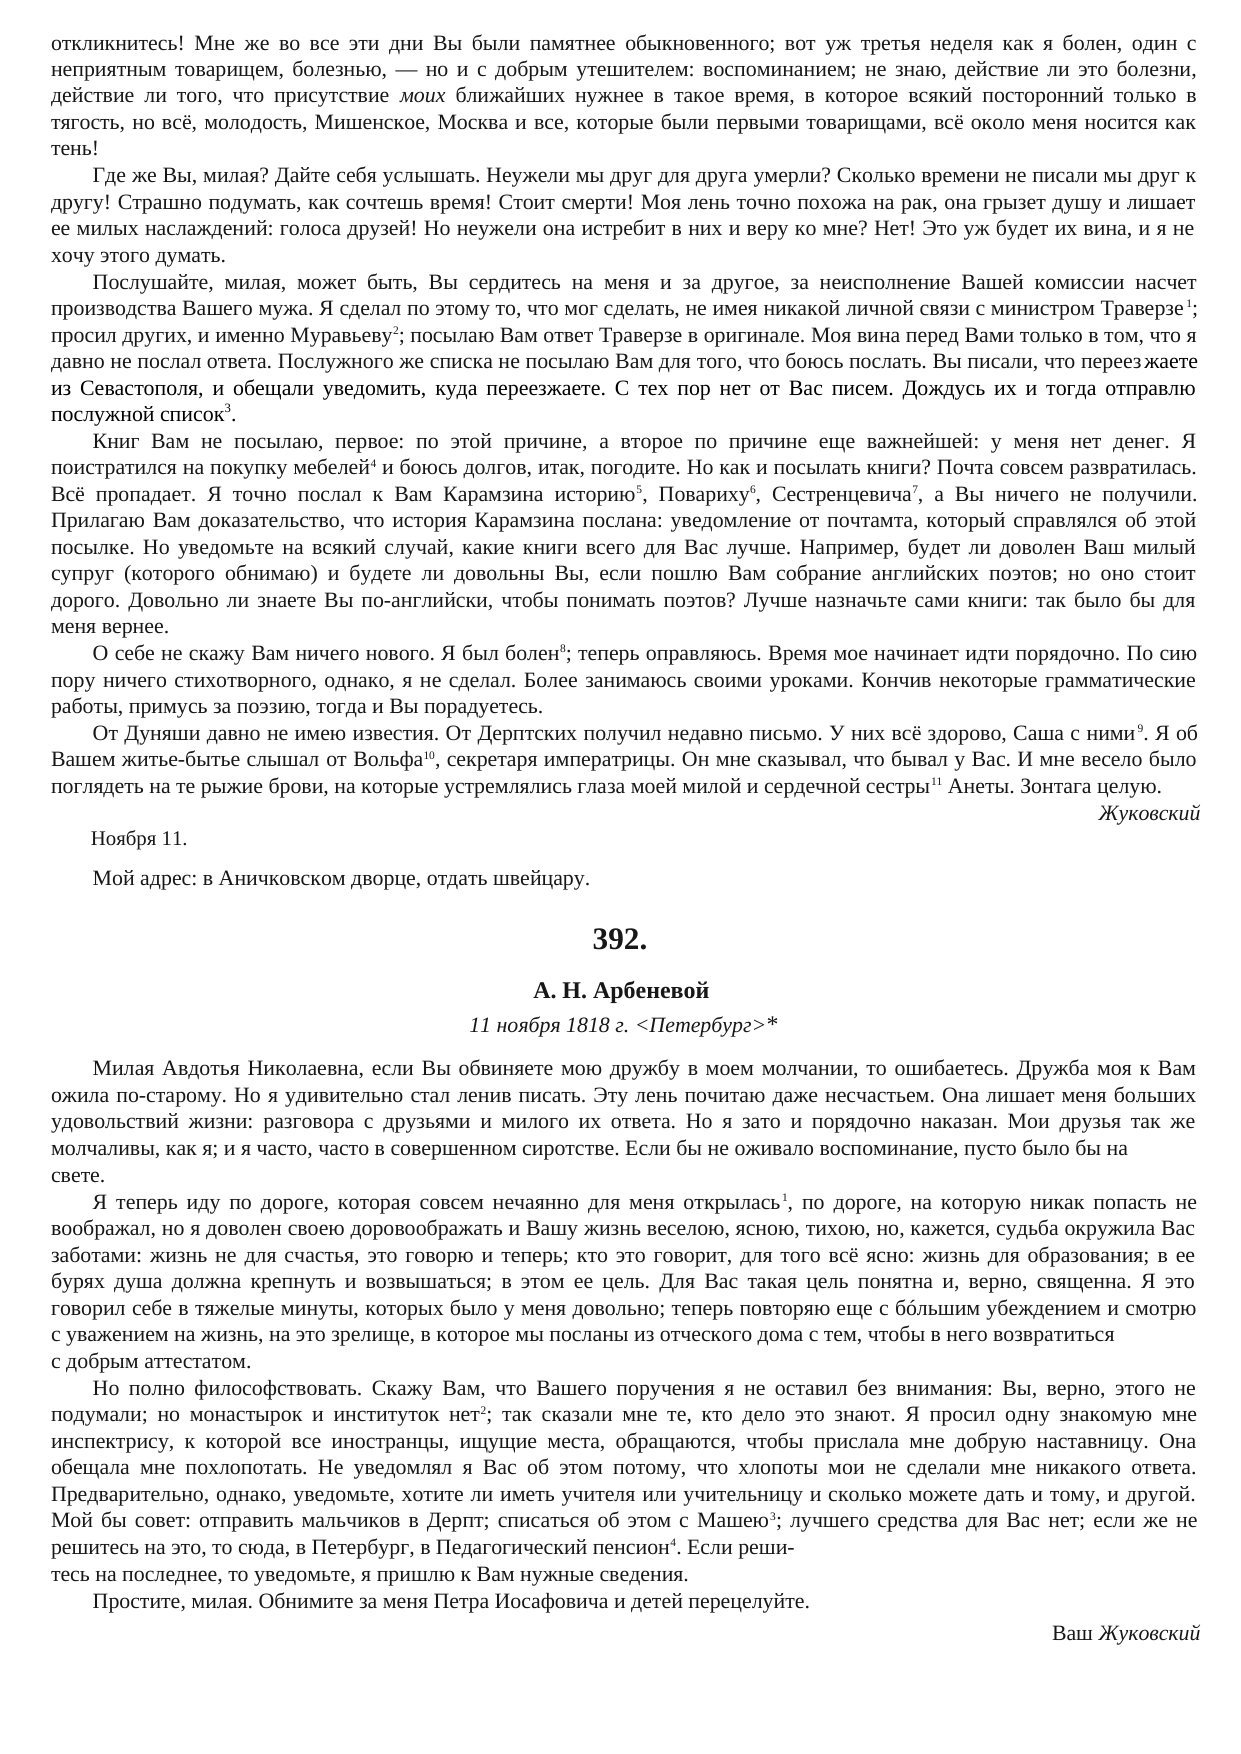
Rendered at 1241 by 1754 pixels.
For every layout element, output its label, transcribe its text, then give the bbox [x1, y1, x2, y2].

text Но полно философствовать. Скажу Вам, что Вашего поручения я не оставил без внимания: Вы, верно, этого не подумали; но монастырок и институток нет2; так сказали мне те, кто дело это знают. Я просил одну знакомую мне инспектрису, к которой все иностранцы, ищущие места, обращаются, чтобы прислала мне добрую наставницу. Она обещала мне похлопотать. Не уведомлял я Вас об этом потому, что хлопоты мои не сделали мне никакого ответа. Предварительно, однако, уведомьте, хотите ли иметь учителя или учительницу и сколько можете дать и тому, и другой. Мой бы совет: отправить мальчиков в Дерпт; списаться об этом с Машею3; лучшего средства для Вас нет; если же не решитесь на это, то сюда, в Петербург, в Педагогический пенсион4. Если реши- [51, 1375, 1198, 1559]
text тесь на последнее, то уведомьте, я пришлю к Вам нужные сведения. [51, 1561, 1198, 1586]
subtitle 392. [49, 921, 1190, 956]
text с добрым аттестатом. [51, 1348, 1198, 1373]
text свете. [51, 1162, 1198, 1187]
text Простите, милая. Обнимите за меня Петра Иосафовича и детей перецелуйте. [51, 1588, 1198, 1613]
text Я теперь иду по дороге, которая совсем нечаянно для меня открылась1, по дороге, на которую никак попасть не воображал, но я доволен своею доровоображать и Вашу жизнь веселою, ясною, тихою, но, кажется, судьба окружила Вас заботами: жизнь не для счастья, это говорю и теперь; кто это говорит, для того всё ясно: жизнь для образования; в ее бурях душа должна крепнуть и возвышаться; в этом ее цель. Для Вас такая цель понятна и, верно, священна. Я это говорил себе в тяжелые минуты, которых было у меня довольно; теперь повторяю еще с бóльшим убеждением и смотрю с уважением на жизнь, на это зрелище, в которое мы посланы из отческого дома с тем, чтобы в него возвратиться [51, 1189, 1198, 1346]
text О себе не скажу Вам ничего нового. Я был болен8; теперь оправляюсь. Время мое начинает идти порядочно. По сию пору ничего стихотворного, однако, я не сделал. Более занимаюсь своими уроками. Кончив некоторые грамматические работы, примусь за поэзию, тогда и Вы порадуетесь. [51, 640, 1198, 718]
text Книг Вам не посылаю, первое: по этой причине, а второе по причине еще важнейшей: у меня нет денег. Я поистратился на покупку мебелей4 и боюсь долгов, итак, погодите. Но как и посылать книги? Почта совсем развратилась. Всё пропадает. Я точно послал к Вам Карамзина историю5, Повариху6, Сестренцевича7, а Вы ничего не получили. Прилагаю Вам доказательство, что история Карамзина послана: уведомление от почтамта, который справлялся об этой посылке. Но уведомьте на всякий случай, какие книги всего для Вас лучше. Например, будет ли доволен Ваш милый супруг (которого обнимаю) и будете ли довольны Вы, если пошлю Вам собрание английских поэтов; но оно стоит дорого. Довольно ли знаете Вы по-английски, чтобы понимать поэтов? Лучше назначьте сами книги: так было бы для меня вернее. [51, 428, 1198, 638]
text 11 ноября 1818 г. <Петербург>* [50, 1011, 1197, 1038]
text От Дуняши давно не имею известия. От Дерптских получил недавно письмо. У них всё здорово, Саша с ними9. Я об Вашем житье-бытье слышал от Вольфа10, секретаря императрицы. Он мне сказывал, что бывал у Вас. И мне весело было поглядеть на те рыжие брови, на которые устремлялись глаза моей милой и сердечной сестры11 Анеты. Зонтага целую. [51, 720, 1198, 798]
text Жуковский [91, 800, 1200, 825]
text Ноября 11. [91, 826, 1200, 850]
text Милая Авдотья Николаевна, если Вы обвиняете мою дружбу в моем молчании, то ошибаетесь. Дружба моя к Вам ожила по-старому. Но я удивительно стал ленив писать. Эту лень почитаю даже несчастьем. Она лишает меня больших удовольствий жизни: разговора с друзьями и милого их ответа. Но я зато и порядочно наказан. Мои друзья так же молчаливы, как я; и я часто, часто в совершенном сиротстве. Если бы не оживало воспоминание, пусто было бы на [51, 1055, 1198, 1160]
text откликнитесь! Мне же во все эти дни Вы были памятнее обыкновенного; вот уж третья неделя как я болен, один с неприятным товарищем, болезнью, — но и с добрым утешителем: воспоминанием; не знаю, действие ли это болезни, действие ли того, что присутствие моих ближайших нужнее в такое время, в которое всякий посторонний только в тягость, но всё, молодость, Мишенское, Москва и все, которые были первыми товарищами, всё около меня носится как тень! [51, 29, 1198, 161]
text Мой адрес: в Аничковском дворце, отдать швейцару. [92, 865, 1198, 890]
text Где же Вы, милая? Дайте себя услышать. Неужели мы друг для друга умерли? Сколько времени не писали мы друг к другу! Страшно подумать, как сочтешь время! Стоит смерти! Моя лень точно похожа на рак, она грызет душу и лишает ее милых наслаждений: голоса друзей! Но неужели она истребит в них и веру ко мне? Нет! Это уж будет их вина, и я не хочу этого думать. [51, 162, 1198, 267]
text Ваш Жуковский [91, 1620, 1200, 1645]
text Послушайте, милая, может быть, Вы сердитесь на меня и за другое, за неисполнение Вашей комиссии насчет производства Вашего мужа. Я сделал по этому то, что мог сделать, не имея никакой личной связи с министром Траверзе1; просил других, и именно Муравьеву2; посылаю Вам ответ Траверзе в оригинале. Моя вина перед Вами только в том, что я давно не послал ответа. Послужного же списка не посылаю Вам для того, что боюсь послать. Вы писали, что переезжаете из Севастополя, и обещали уведомить, куда переезжаете. С тех пор нет от Вас писем. Дождусь их и тогда отправлю послужной список3. [51, 269, 1198, 426]
text А. Н. Арбеневой [51, 976, 1192, 1004]
